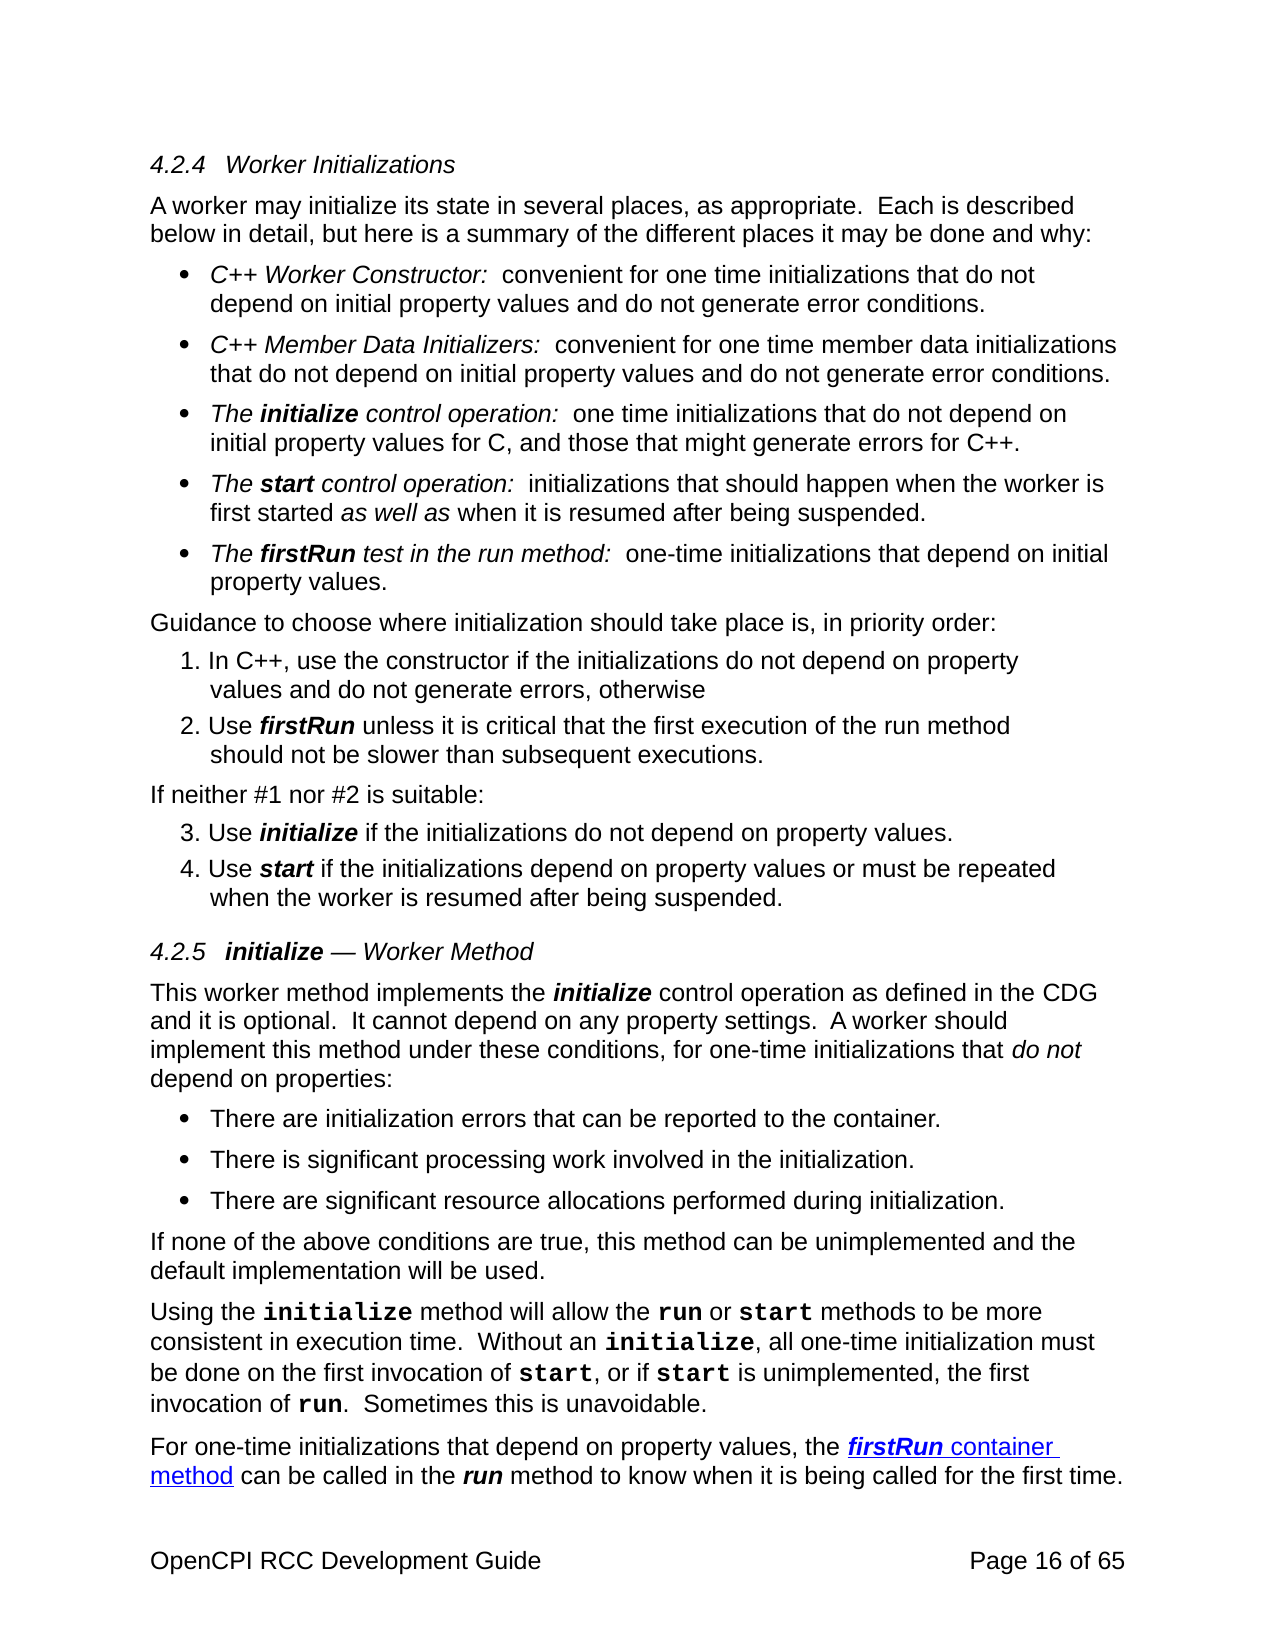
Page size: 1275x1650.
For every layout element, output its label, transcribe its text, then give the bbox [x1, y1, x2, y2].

text Using the initialize method will allow the run or start methods to be more consistent in execution time. Without an initialize, all one-time initialization must be done on the first invocation of start, or if start is unimplemented, the first invocation of run. Sometimes this is unavoidable. [150, 1296, 1125, 1420]
list The initialize control operation: one time initializations that do not depend on initial property values for C, and those that might generate errors for C++. [180, 399, 1125, 457]
list Use firstRun unless it is critical that the first execution of the run method should not be slower than subsequent executions. [180, 711, 1065, 768]
list In C++, use the constructor if the initializations do not depend on property values and do not generate errors, otherwise [180, 646, 1065, 703]
text If neither #1 nor #2 is suitable: [150, 780, 1125, 809]
text Guidance to choose where initialization should take place is, in priority order: [150, 608, 1125, 637]
list There are initialization errors that can be reported to the container. [180, 1104, 1125, 1133]
list C++ Member Data Initializers: convenient for one time member data initializations that do not depend on initial property values and do not generate error conditions. [180, 330, 1125, 387]
subtitle initialize — Worker Method [150, 937, 1125, 966]
list There are significant resource allocations performed during initialization. [180, 1186, 1125, 1215]
list There is significant processing work involved in the initialization. [180, 1145, 1125, 1174]
subtitle Worker Initializations [150, 150, 1125, 179]
list The start control operation: initializations that should happen when the worker is first started as well as when it is resumed after being suspended. [180, 469, 1125, 527]
list C++ Worker Constructor: convenient for one time initializations that do not depend on initial property values and do not generate error conditions. [180, 260, 1125, 318]
list Use start if the initializations depend on property values or must be repeated when the worker is resumed after being suspended. [180, 854, 1065, 912]
list Use initialize if the initializations do not depend on property values. [180, 818, 1065, 847]
list The firstRun test in the run method: one-time initializations that depend on initial property values. [180, 538, 1125, 596]
text If none of the above conditions are true, this method can be unimplemented and the default implementation will be used. [150, 1227, 1125, 1284]
text This worker method implements the initialize control operation as defined in the CDG and it is optional. It cannot depend on any property settings. A worker should implement this method under these conditions, for one-time initializations that do not depend on properties: [150, 977, 1125, 1092]
text A worker may initialize its state in several places, as appropriate. Each is described below in detail, but here is a summary of the different places it may be done and why: [150, 191, 1125, 248]
text For one-time initializations that depend on property values, the firstRun container method can be called in the run method to know when it is being called for the first time. [150, 1432, 1125, 1490]
